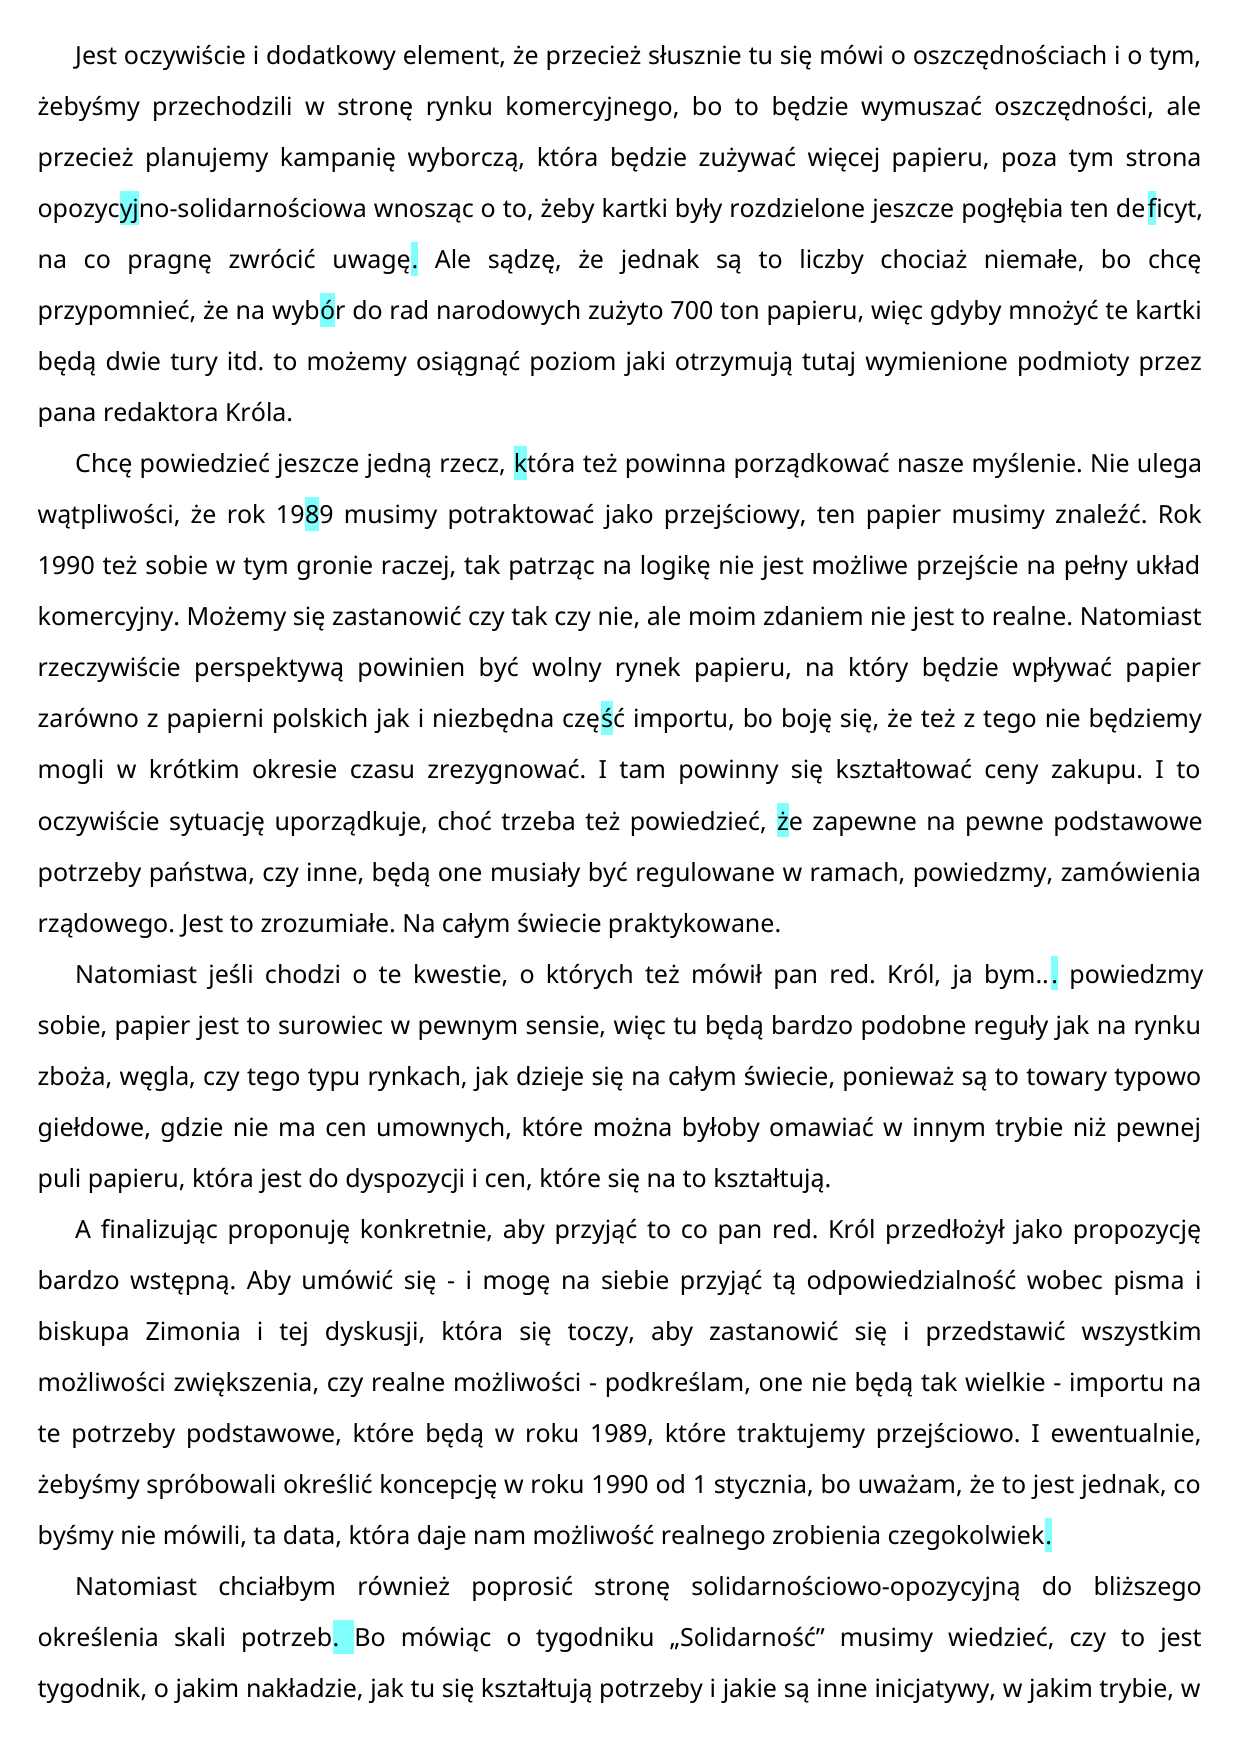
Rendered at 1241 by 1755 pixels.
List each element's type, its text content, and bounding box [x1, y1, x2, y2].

text Natomiast chciałbym również poprosić stronę solidarnościowo-opozycyjną do bliższego określenia skali potrzeb. Bo mówiąc o tygodniku „Solidarność” musimy wiedzieć, czy to jest tygodnik, o jakim nakładzie, jak tu się kształtują potrzeby i jakie są inne inicjatywy, w jakim trybie, w [37, 1569, 1203, 1705]
text Natomiast jeśli chodzi o te kwestie, o których też mówił pan red. Król, ja bym... powiedzmy sobie, papier jest to surowiec w pewnym sensie, więc tu będą bardzo podobne reguły jak na rynku zboża, węgla, czy tego typu rynkach, jak dzieje się na całym świecie, ponieważ są to towary typowo giełdowe, gdzie nie ma cen umownych, które można byłoby omawiać w innym trybie niż pewnej puli papieru, która jest do dyspozycji i cen, które się na to kształtują. [37, 956, 1203, 1194]
text Jest oczywiście i dodatkowy element, że przecież słusznie tu się mówi o oszczędnościach i o tym, żebyśmy przechodzili w stronę rynku komercyjnego, bo to będzie wymuszać oszczędności, ale przecież planujemy kampanię wyborczą, która będzie zużywać więcej papieru, poza tym strona opozycyjno-solidarnościowa wnosząc o to, żeby kartki były rozdzielone jeszcze pogłębia ten deficyt, na co pragnę zwrócić uwagę. Ale sądzę, że jednak są to liczby chociaż niemałe, bo chcę przypomnieć, że na wybór do rad narodowych zużyto 700 ton papieru, więc gdyby mnożyć te kartki będą dwie tury itd. to możemy osiągnąć poziom jaki otrzymują tutaj wymienione podmioty przez pana redaktora Króla. [37, 37, 1203, 429]
text A finalizując proponuję konkretnie, aby przyjąć to co pan red. Król przedłożył jako propozycję bardzo wstępną. Aby umówić się - i mogę na siebie przyjąć tą odpowiedzialność wobec pisma i biskupa Zimonia i tej dyskusji, która się toczy, aby zastanowić się i przedstawić wszystkim możliwości zwiększenia, czy realne możliwości - podkreślam, one nie będą tak wielkie - importu na te potrzeby podstawowe, które będą w roku 1989, które traktujemy przejściowo. I ewentualnie, żebyśmy spróbowali określić koncepcję w roku 1990 od 1 stycznia, bo uważam, że to jest jednak, co byśmy nie mówili, ta data, która daje nam możliwość realnego zrobienia czegokolwiek. [37, 1211, 1203, 1552]
text Chcę powiedzieć jeszcze jedną rzecz, która też powinna porządkować nasze myślenie. Nie ulega wątpliwości, że rok 1989 musimy potraktować jako przejściowy, ten papier musimy znaleźć. Rok 1990 też sobie w tym gronie raczej, tak patrząc na logikę nie jest możliwe przejście na pełny układ komercyjny. Możemy się zastanowić czy tak czy nie, ale moim zdaniem nie jest to realne. Natomiast rzeczywiście perspektywą powinien być wolny rynek papieru, na który będzie wpływać papier zarówno z papierni polskich jak i niezbędna część importu, bo boję się, że też z tego nie będziemy mogli w krótkim okresie czasu zrezygnować. I tam powinny się kształtować ceny zakupu. I to oczywiście sytuację uporządkuje, choć trzeba też powiedzieć, że zapewne na pewne podstawowe potrzeby państwa, czy inne, będą one musiały być regulowane w ramach, powiedzmy, zamówienia rządowego. Jest to zrozumiałe. Na całym świecie praktykowane. [37, 446, 1203, 939]
